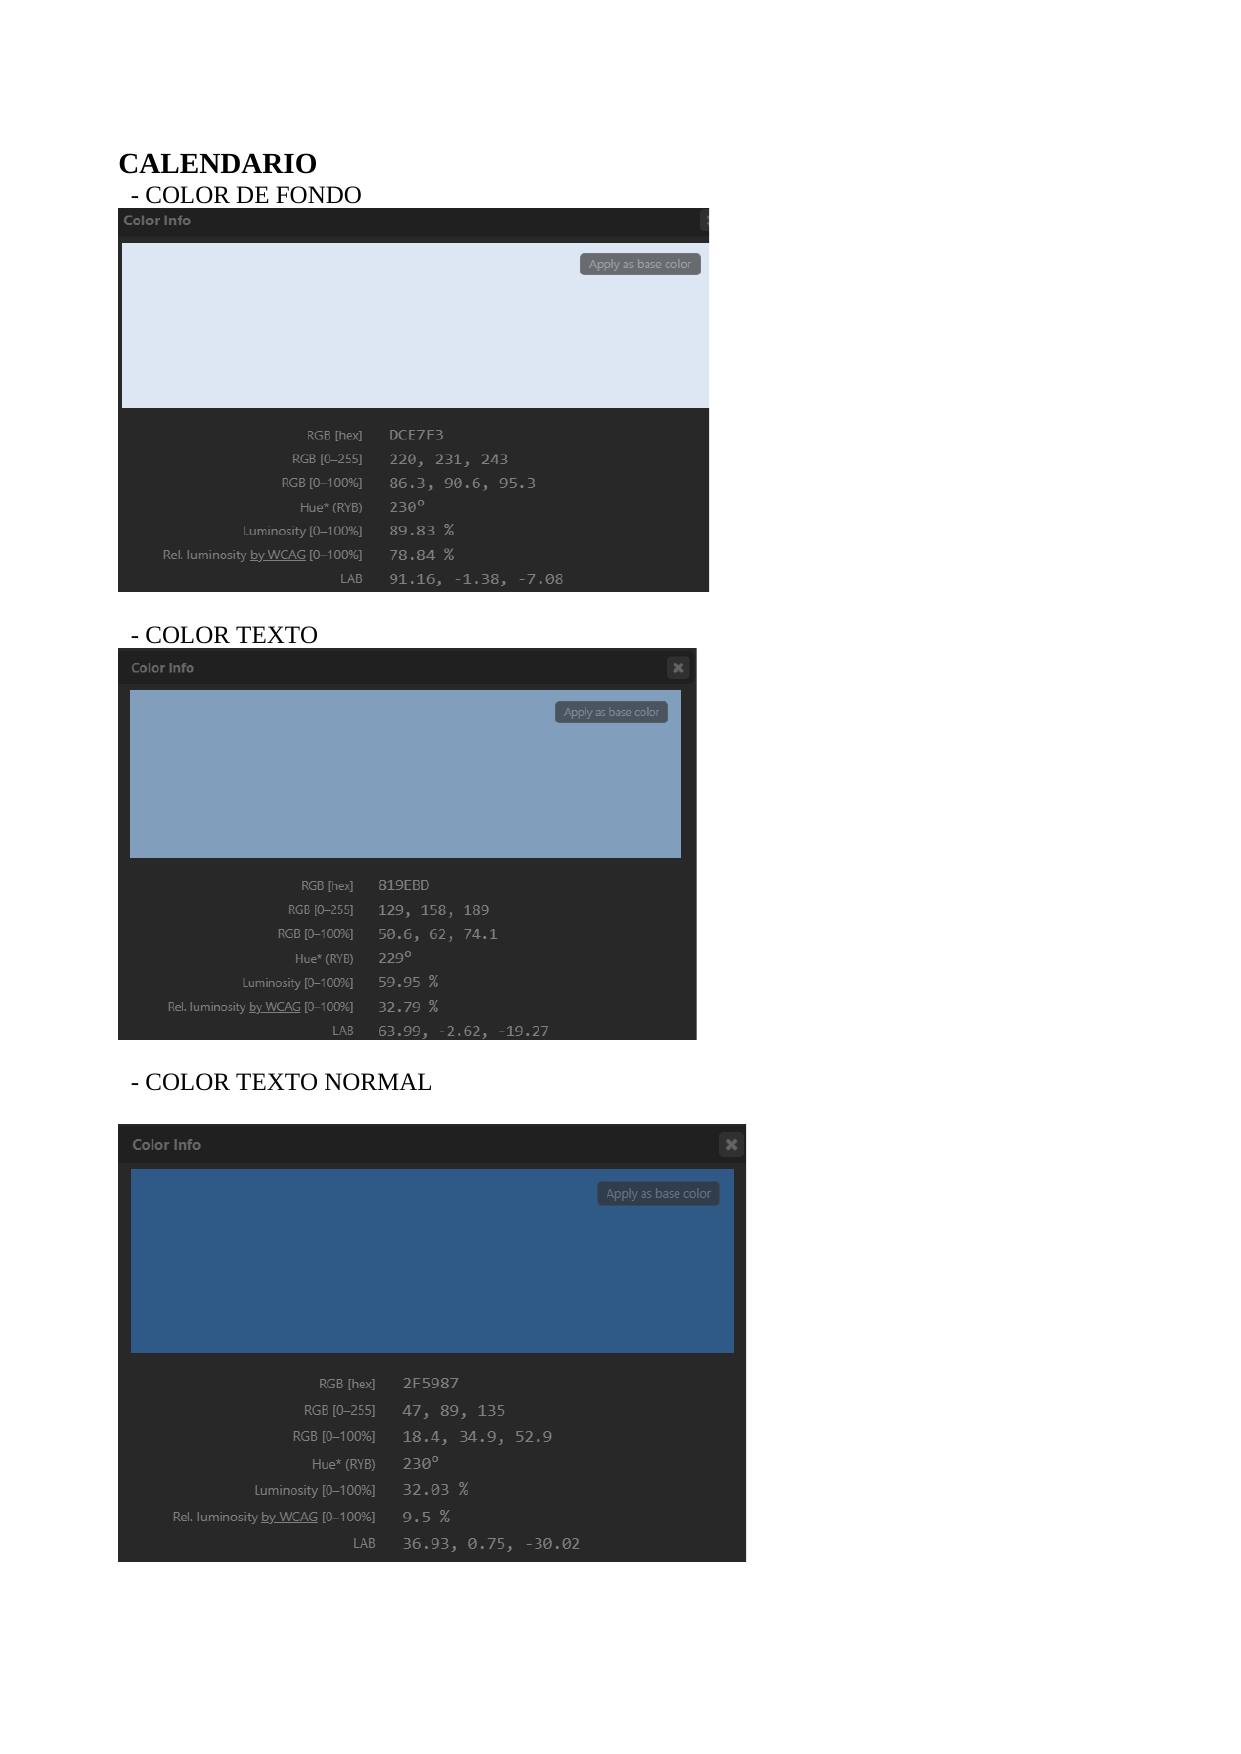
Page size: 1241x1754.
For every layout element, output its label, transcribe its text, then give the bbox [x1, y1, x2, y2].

text - COLOR DE FONDO [118, 180, 1122, 208]
text - COLOR TEXTO [118, 620, 1122, 649]
text - COLOR TEXTO NORMAL [118, 1067, 1122, 1096]
text CALENDARIO [118, 146, 1122, 180]
